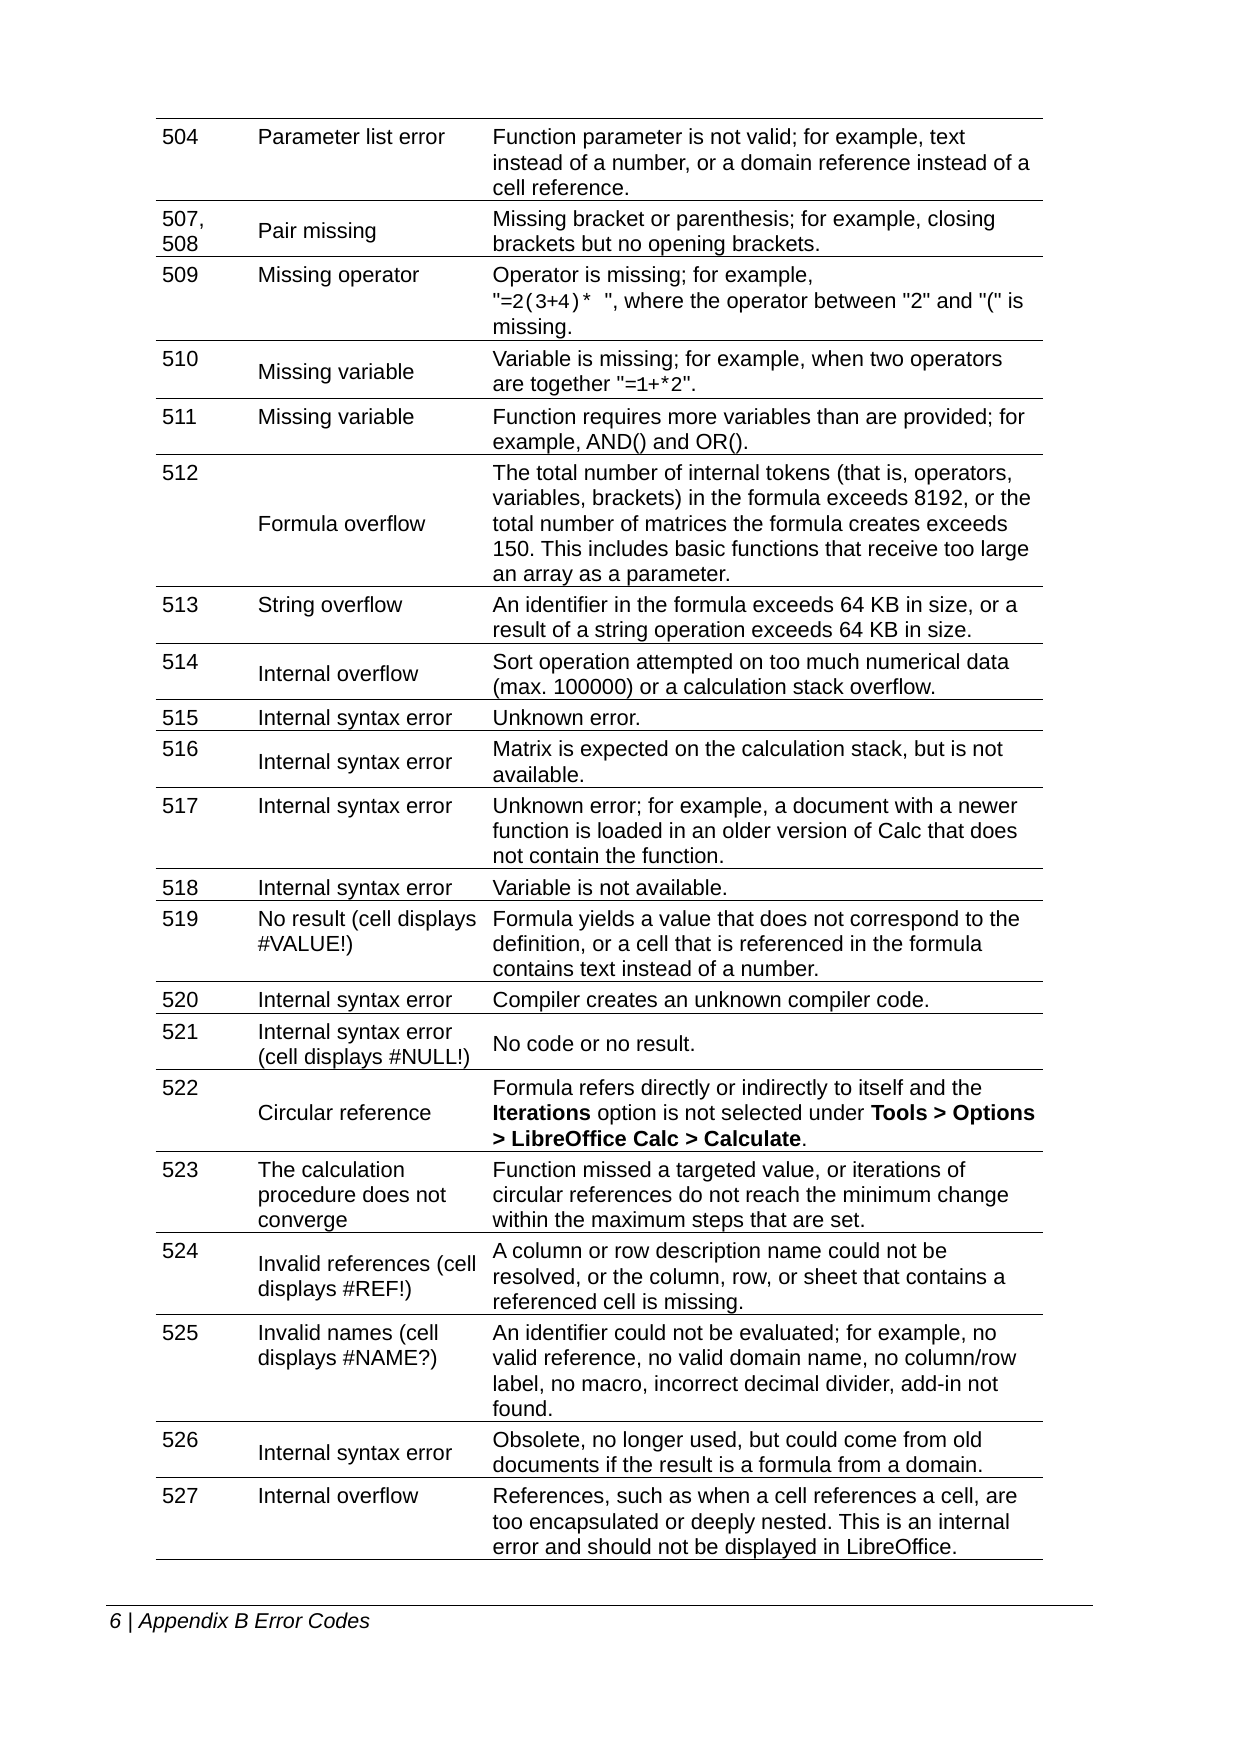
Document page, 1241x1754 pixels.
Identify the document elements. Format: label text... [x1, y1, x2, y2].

table_cell Formula yields a value that does not correspond to the definition, or a cell that is referenced in the formula contains text instead of a number. [486, 901, 1043, 981]
table_cell 504 [156, 119, 251, 200]
table_cell Internal syntax error [251, 788, 486, 868]
table_cell Sort operation attempted on too much numerical data (max. 100000) or a calculation stack overflow. [486, 644, 1043, 699]
table_cell Pair missing [251, 201, 486, 256]
table_cell Internal syntax error [251, 1422, 486, 1477]
table_cell Internal syntax error [251, 982, 486, 1012]
table_cell Internal syntax error (cell displays #NULL!) [251, 1014, 486, 1069]
table_cell Missing variable [251, 341, 486, 397]
table_cell Unknown error. [486, 700, 1043, 730]
table_cell 511 [156, 399, 251, 454]
table_cell Variable is missing; for example, when two operators are together "=1+*2". [486, 341, 1043, 397]
table_cell 517 [156, 788, 251, 868]
table_cell Missing operator [251, 257, 486, 339]
table_cell 523 [156, 1152, 251, 1232]
table_cell Missing bracket or parenthesis; for example, closing brackets but no opening brackets. [486, 201, 1043, 256]
table_cell 515 [156, 700, 251, 730]
table_cell Internal syntax error [251, 700, 486, 730]
table_cell 519 [156, 901, 251, 981]
table_cell 509 [156, 257, 251, 339]
table_cell No code or no result. [486, 1014, 1043, 1069]
table_cell 507, 508 [156, 201, 251, 256]
table_cell Invalid references (cell displays #REF!) [251, 1233, 486, 1314]
table_cell Function missed a targeted value, or iterations of circular references do not reach the minimum change within the maximum steps that are set. [486, 1152, 1043, 1232]
table_cell Internal syntax error [251, 731, 486, 787]
table_cell Invalid names (cell displays #NAME?) [251, 1315, 486, 1421]
table_cell Internal syntax error [251, 869, 486, 899]
table_cell An identifier could not be evaluated; for example, no valid reference, no valid domain name, no column/row label, no macro, incorrect decimal divider, add-in not found. [486, 1315, 1043, 1421]
table_cell Parameter list error [251, 119, 486, 200]
table_cell 516 [156, 731, 251, 787]
table_cell 514 [156, 644, 251, 699]
table_cell Internal overflow [251, 1478, 486, 1559]
table_cell Matrix is expected on the calculation stack, but is not available. [486, 731, 1043, 787]
table_cell Formula overflow [251, 455, 486, 586]
table_cell Formula refers directly or indirectly to itself and the Iterations option is not selected under Tools > Options > LibreOffice Calc > Calculate. [486, 1070, 1043, 1151]
table_cell References, such as when a cell references a cell, are too encapsulated or deeply nested. This is an internal error and should not be displayed in LibreOffice. [486, 1478, 1043, 1559]
table_cell Function parameter is not valid; for example, text instead of a number, or a domain reference instead of a cell reference. [486, 119, 1043, 200]
table_cell A column or row description name could not be resolved, or the column, row, or sheet that contains a referenced cell is missing. [486, 1233, 1043, 1314]
table_cell Variable is not available. [486, 869, 1043, 899]
table_cell The calculation procedure does not converge [251, 1152, 486, 1232]
table_cell Operator is missing; for example, "=2(3+4)* ", where the operator between "2" and "(" is missing. [486, 257, 1043, 339]
table_cell Circular reference [251, 1070, 486, 1151]
table_cell String overflow [251, 587, 486, 642]
table_cell 527 [156, 1478, 251, 1559]
table_cell 525 [156, 1315, 251, 1421]
table_cell 521 [156, 1014, 251, 1069]
table_cell 520 [156, 982, 251, 1012]
table_cell 526 [156, 1422, 251, 1477]
table_cell The total number of internal tokens (that is, operators, variables, brackets) in the formula exceeds 8192, or the total number of matrices the formula creates exceeds 150. This includes basic functions that receive too large an array as a parameter. [486, 455, 1043, 586]
table_cell 510 [156, 341, 251, 397]
table_cell Obsolete, no longer used, but could come from old documents if the result is a formula from a domain. [486, 1422, 1043, 1477]
table_cell 518 [156, 869, 251, 899]
table_cell Internal overflow [251, 644, 486, 699]
table_cell Function requires more variables than are provided; for example, AND() and OR(). [486, 399, 1043, 454]
table_cell 524 [156, 1233, 251, 1314]
table_cell Compiler creates an unknown compiler code. [486, 982, 1043, 1012]
table_cell An identifier in the formula exceeds 64 KB in size, or a result of a string operation exceeds 64 KB in size. [486, 587, 1043, 642]
table_cell 512 [156, 455, 251, 586]
table_cell Missing variable [251, 399, 486, 454]
table_cell 513 [156, 587, 251, 642]
table_cell Unknown error; for example, a document with a newer function is loaded in an older version of Calc that does not contain the function. [486, 788, 1043, 868]
table_cell No result (cell displays #VALUE!) [251, 901, 486, 981]
table_cell 522 [156, 1070, 251, 1151]
